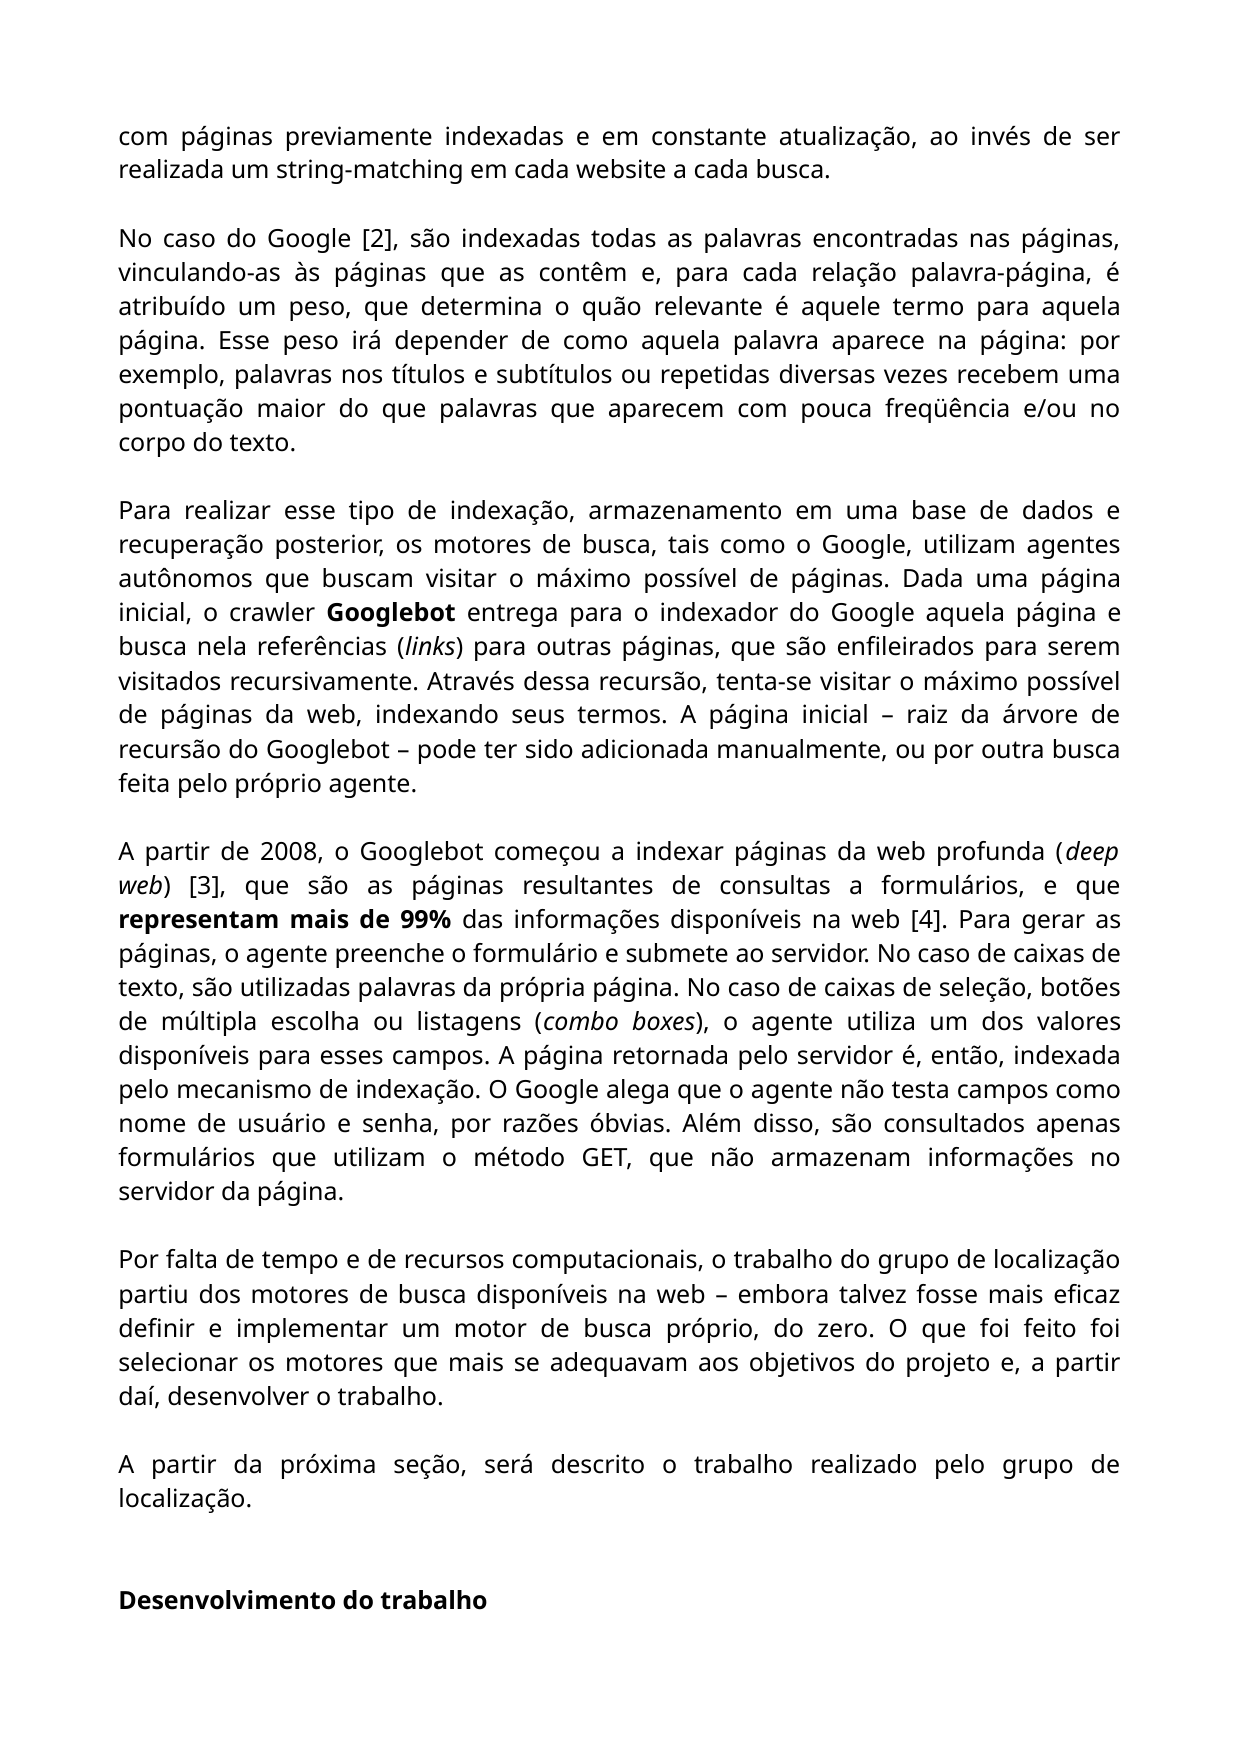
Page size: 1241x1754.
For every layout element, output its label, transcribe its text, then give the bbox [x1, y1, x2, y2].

text A partir da próxima seção, será descrito o trabalho realizado pelo grupo de localização. [118, 1447, 1122, 1515]
text Desenvolvimento do trabalho [118, 1583, 1122, 1617]
text No caso do Google [2], são indexadas todas as palavras encontradas nas páginas, vinculando-as às páginas que as contêm e, para cada relação palavra-página, é atribuído um peso, que determina o quão relevante é aquele termo para aquela página. Esse peso irá depender de como aquela palavra aparece na página: por exemplo, palavras nos títulos e subtítulos ou repetidas diversas vezes recebem uma pontuação maior do que palavras que aparecem com pouca freqüência e/ou no corpo do texto. [118, 220, 1122, 459]
text Por falta de tempo e de recursos computacionais, o trabalho do grupo de localização partiu dos motores de busca disponíveis na web – embora talvez fosse mais eficaz definir e implementar um motor de busca próprio, do zero. O que foi feito foi selecionar os motores que mais se adequavam aos objetivos do projeto e, a partir daí, desenvolver o trabalho. [118, 1242, 1122, 1412]
text A partir de 2008, o Googlebot começou a indexar páginas da web profunda (deep web) [3], que são as páginas resultantes de consultas a formulários, e que representam mais de 99% das informações disponíveis na web [4]. Para gerar as páginas, o agente preenche o formulário e submete ao servidor. No caso de caixas de texto, são utilizadas palavras da própria página. No caso de caixas de seleção, botões de múltipla escolha ou listagens (combo boxes), o agente utiliza um dos valores disponíveis para esses campos. A página retornada pelo servidor é, então, indexada pelo mecanismo de indexação. O Google alega que o agente não testa campos como nome de usuário e senha, por razões óbvias. Além disso, são consultados apenas formulários que utilizam o método GET, que não armazenam informações no servidor da página. [118, 833, 1122, 1208]
text Para realizar esse tipo de indexação, armazenamento em uma base de dados e recuperação posterior, os motores de busca, tais como o Google, utilizam agentes autônomos que buscam visitar o máximo possível de páginas. Dada uma página inicial, o crawler Googlebot entrega para o indexador do Google aquela página e busca nela referências (links) para outras páginas, que são enfileirados para serem visitados recursivamente. Através dessa recursão, tenta-se visitar o máximo possível de páginas da web, indexando seus termos. A página inicial – raiz da árvore de recursão do Googlebot – pode ter sido adicionada manualmente, ou por outra busca feita pelo próprio agente. [118, 493, 1122, 799]
text com páginas previamente indexadas e em constante atualização, ao invés de ser realizada um string-matching em cada website a cada busca. [118, 118, 1122, 186]
